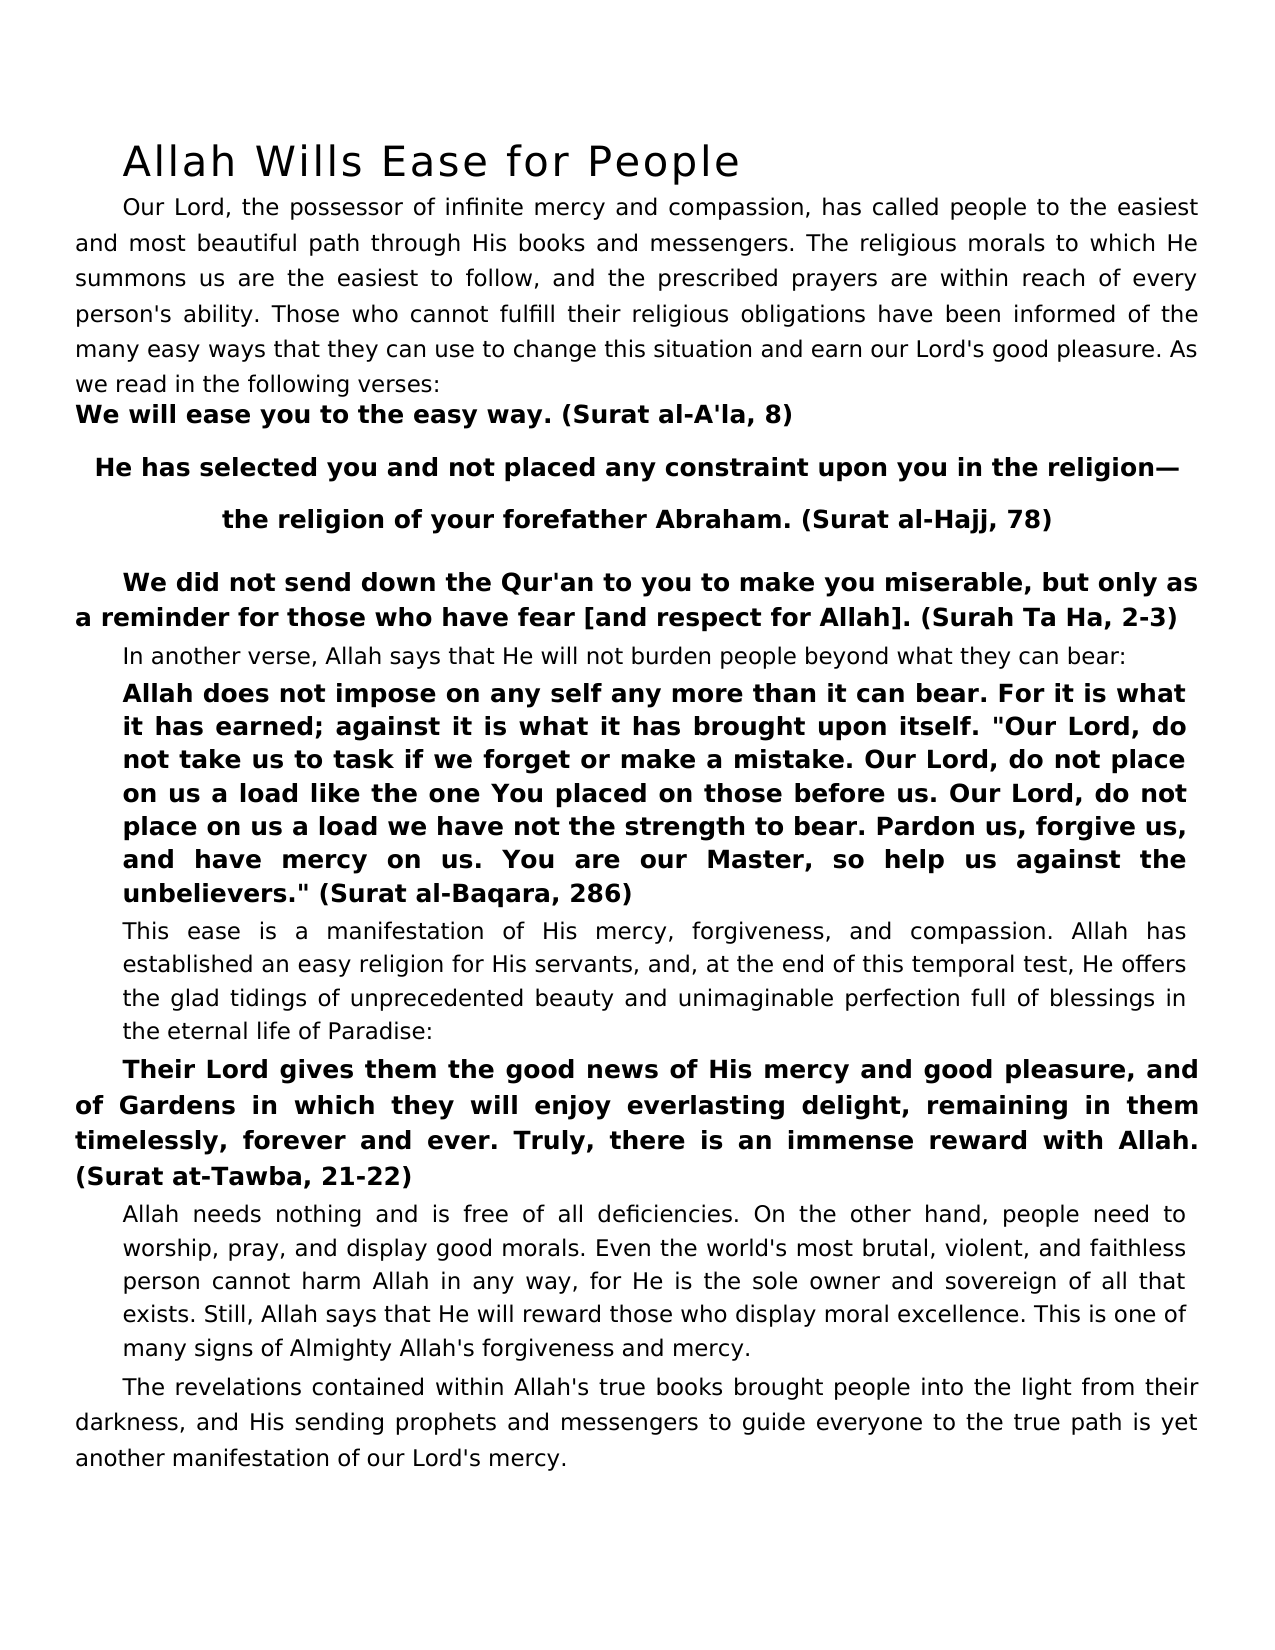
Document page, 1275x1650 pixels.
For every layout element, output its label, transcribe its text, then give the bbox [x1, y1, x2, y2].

text This ease is a manifestation of His mercy, forgiveness, and compassion. Allah has established an easy religion for His servants, and, at the end of this temporal test, He offers the glad tidings of unprecedented beauty and unimaginable perfection full of blessings in the eternal life of Paradise: [122, 913, 1188, 1046]
text Allah Wills Ease for People [122, 150, 1200, 183]
text We did not send down the Qur'an to you to make you miserable, but only as a reminder for those who have fear [and respect for Allah]. (Surah Ta Ha, 2-3) [75, 563, 1200, 634]
text We will ease you to the easy way. (Surat al-A'la, 8) [75, 400, 1200, 429]
text Allah does not impose on any self any more than it can bear. For it is what it has earned; against it is what it has brought upon itself. "Our Lord, do not take us to task if we forget or make a mistake. Our Lord, do not place on us a load like the one You placed on those before us. Our Lord, do not place on us a load we have not the strength to bear. Pardon us, forgive us, and have mercy on us. You are our Master, so help us against the unbelievers." (Surat al-Baqara, 286) [122, 675, 1188, 909]
text The revelations contained within Allah's true books brought people into the light from their darkness, and His sending prophets and messengers to guide everyone to the true path is yet another manifestation of our Lord's mercy. [75, 1367, 1200, 1473]
text In another verse, Allah says that He will not burden people beyond what they can bear: [122, 638, 1188, 671]
text Their Lord gives them the good news of His mercy and good pleasure, and of Gardens in which they will enjoy everlasting delight, remaining in them timelessly, forever and ever. Truly, there is an immense reward with Allah. (Surat at-Tawba, 21-22) [75, 1050, 1200, 1192]
text Our Lord, the possessor of infinite mercy and compassion, has called people to the easiest and most beautiful path through His books and messengers. The religious morals to which He summons us are the easiest to follow, and the prescribed prayers are within reach of every person's ability. Those who cannot fulfill their religious obligations have been informed of the many easy ways that they can use to change this situation and earn our Lord's good pleasure. As we read in the following verses: [75, 187, 1200, 400]
text Allah needs nothing and is free of all deficiencies. On the other hand, people need to worship, pray, and display good morals. Even the world's most brutal, violent, and faithless person cannot harm Allah in any way, for He is the sole owner and sovereign of all that exists. Still, Allah says that He will reward those who display moral excellence. This is one of many signs of Almighty Allah's forgiveness and mercy. [122, 1196, 1188, 1363]
text He has selected you and not placed any constraint upon you in the religion—the religion of your forefather Abraham. (Surat al-Hajj, 78) [75, 435, 1200, 539]
